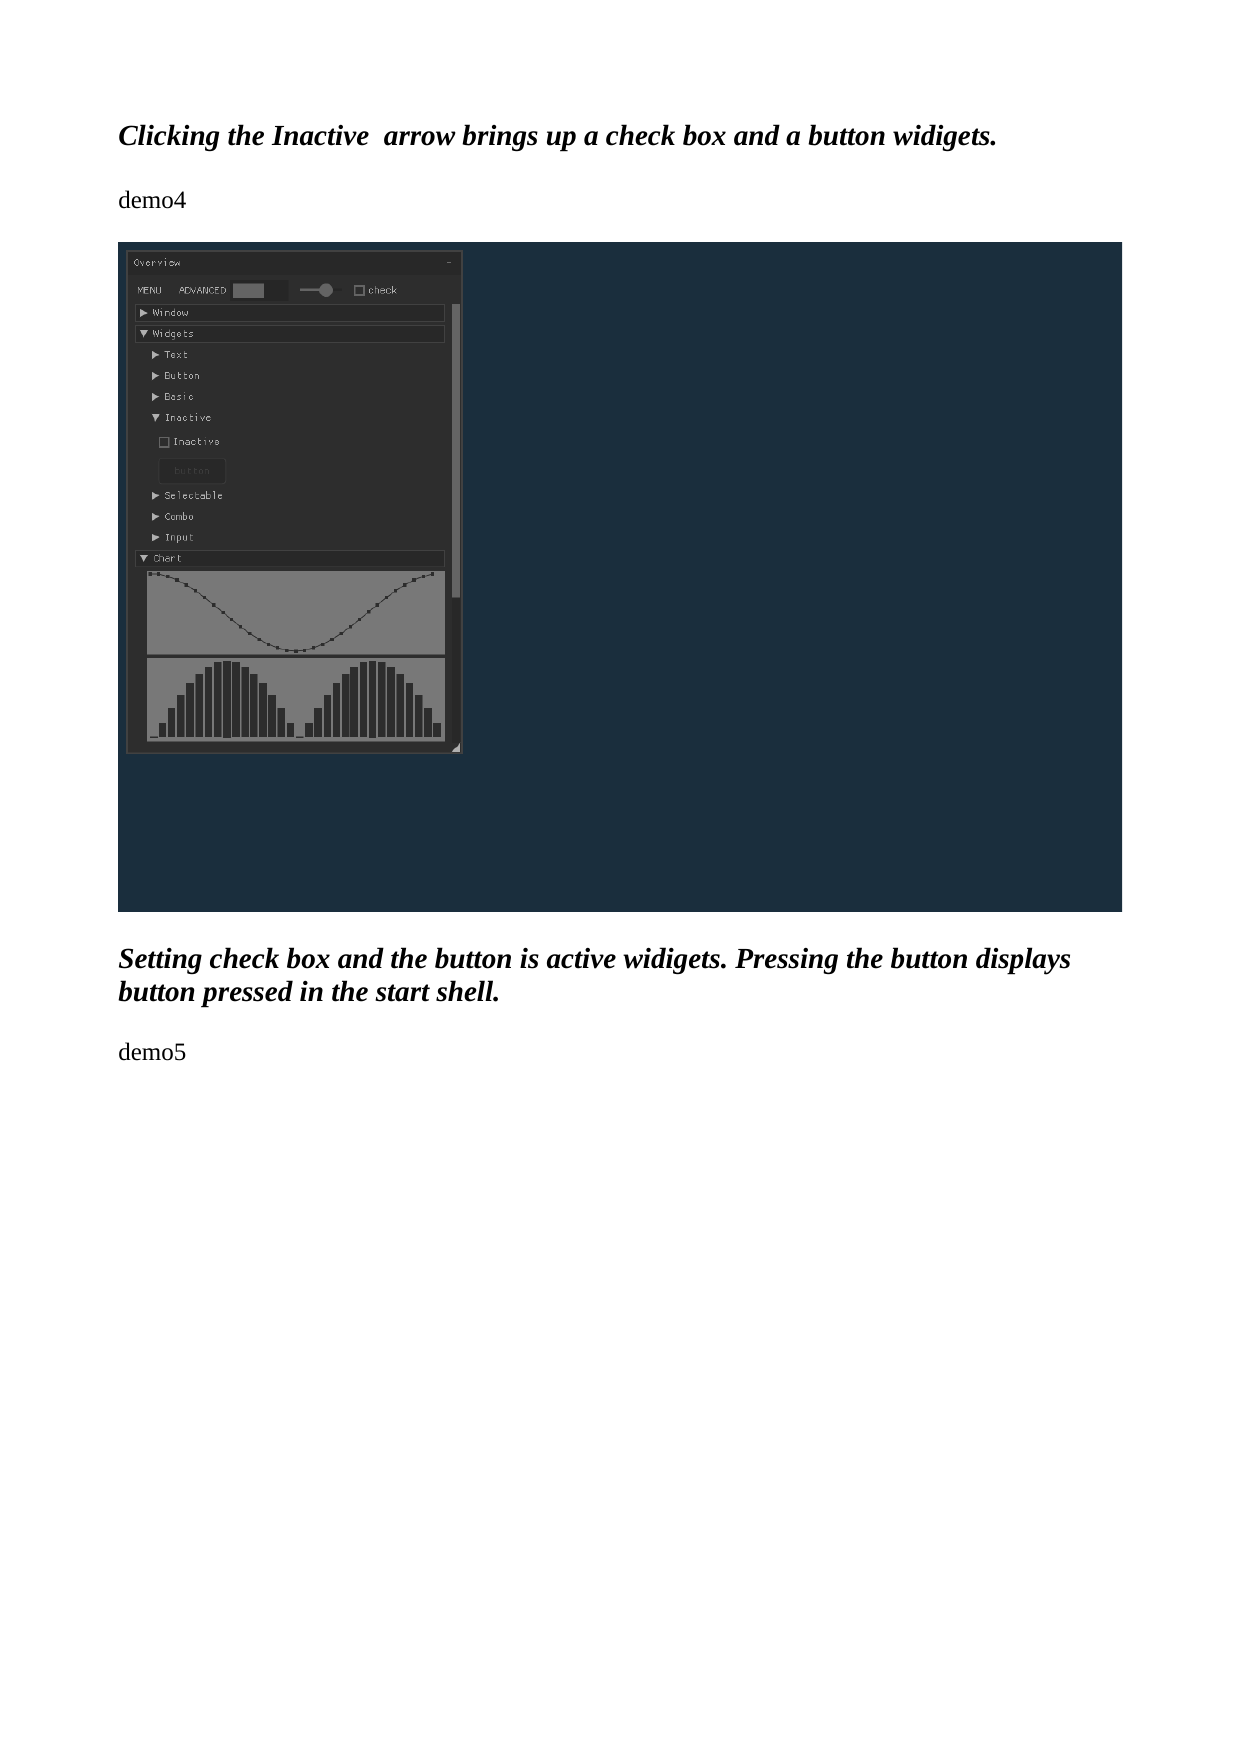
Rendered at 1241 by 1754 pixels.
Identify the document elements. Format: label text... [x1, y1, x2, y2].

text button pressed in the start shell. [118, 974, 1122, 1008]
text Setting check box and the button is active widigets. Pressing the button displays [118, 941, 1122, 974]
text demo5 [118, 1037, 1122, 1065]
text demo4 [118, 185, 1122, 214]
text Clicking the Inactive arrow brings up a check box and a button widigets. [118, 118, 1122, 152]
picture [118, 242, 1123, 912]
